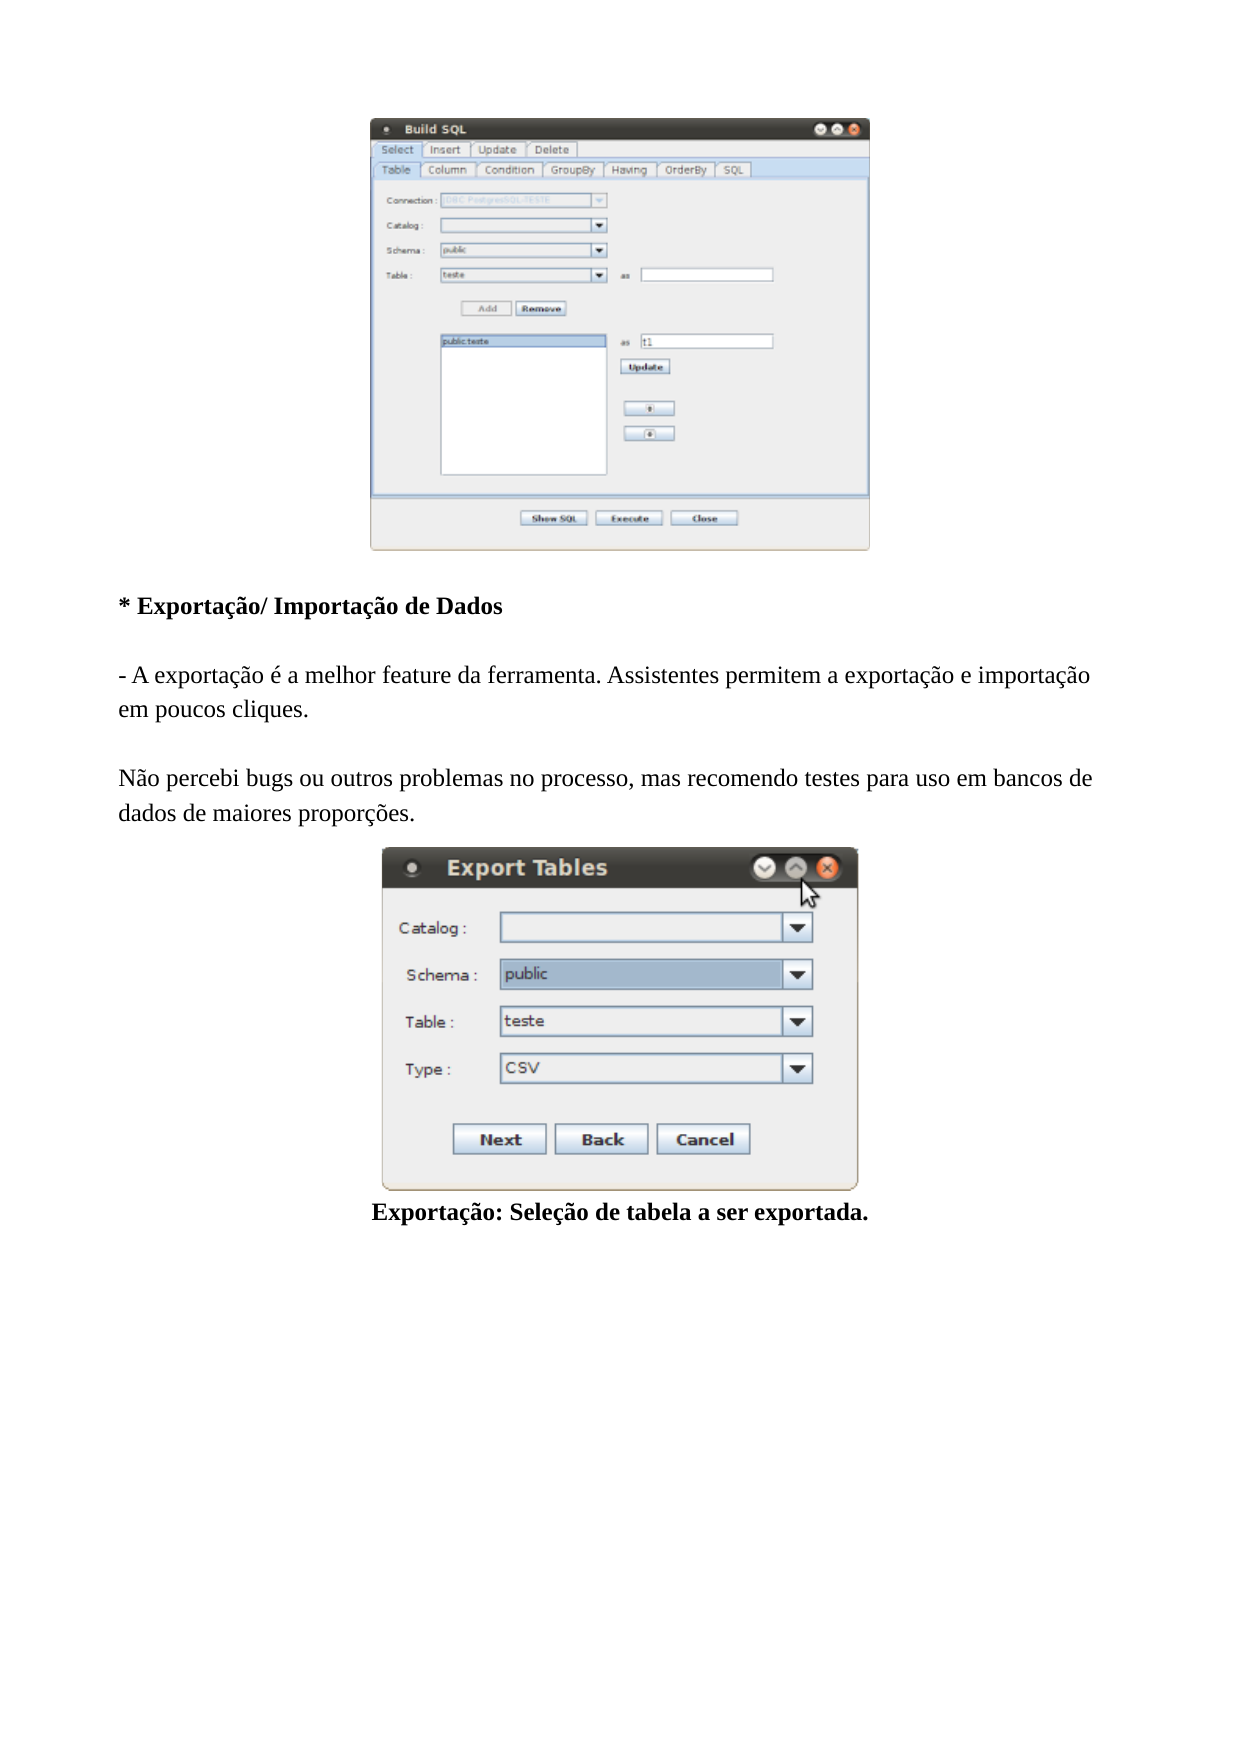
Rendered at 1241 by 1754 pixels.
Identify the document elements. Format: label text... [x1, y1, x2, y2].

text Exportação: Seleção de tabela a ser exportada. [118, 1197, 1122, 1225]
picture [370, 118, 870, 551]
text * Exportação/ Importação de Dados - A exportação é a melhor feature da ferramenta. Assistentes permitem a exportação e importação em poucos cliques. Não percebi bugs ou outros problemas no processo, mas recomendo testes para uso em bancos de dados de maiores proporções. [118, 557, 1122, 827]
picture [381, 847, 859, 1191]
